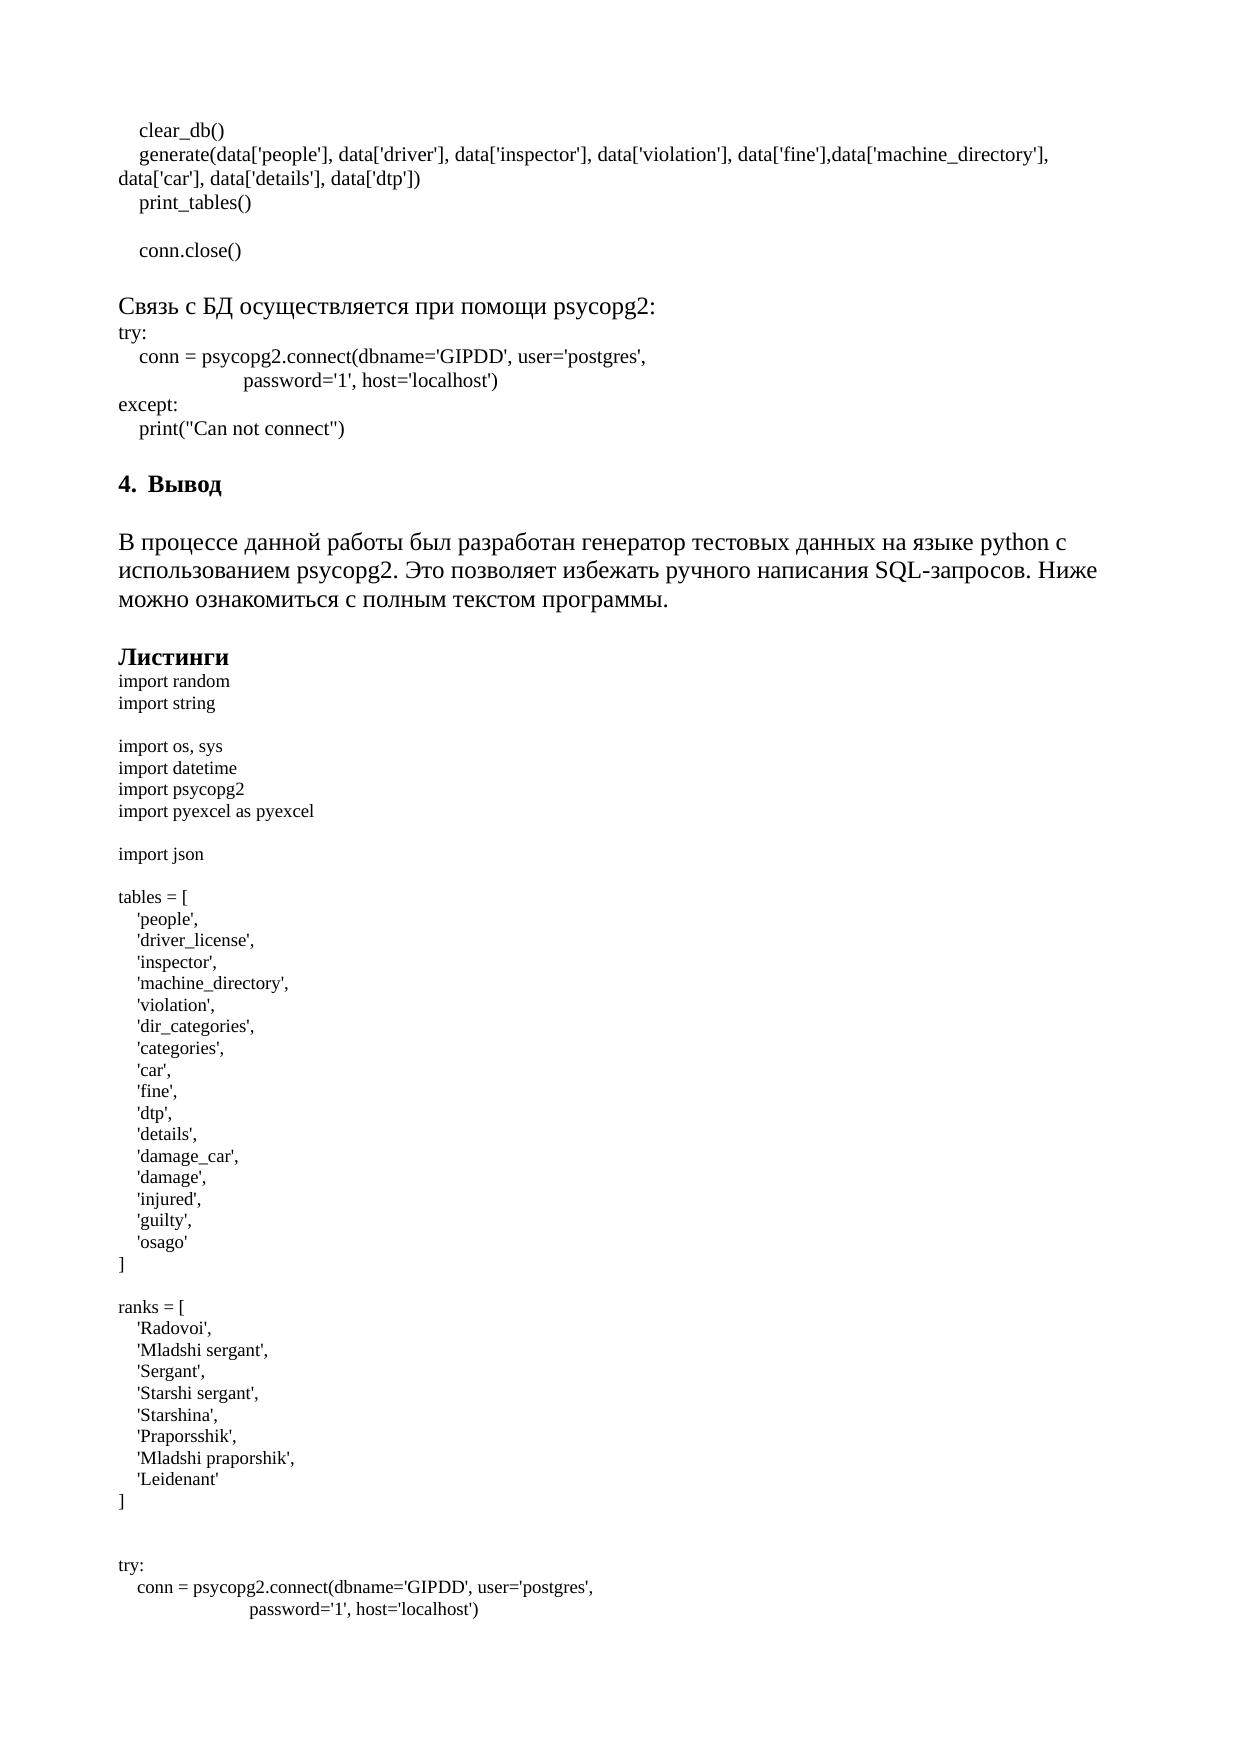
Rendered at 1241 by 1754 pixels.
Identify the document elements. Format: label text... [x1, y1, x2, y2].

text 'fine', [118, 1080, 1122, 1102]
text password='1', host='localhost') [118, 368, 1122, 392]
text 'osago' [118, 1231, 1122, 1252]
text Листинги [118, 642, 1122, 670]
text 'machine_directory', [118, 972, 1122, 994]
text generate(data['people'], data['driver'], data['inspector'], data['violation'], data['fine'],data['machine_directory'], data['car'], data['details'], data['dtp']) [118, 142, 1122, 190]
text 'Starshi sergant', [118, 1382, 1122, 1403]
text print("Can not connect") [118, 416, 1122, 440]
text ranks = [ [118, 1296, 1122, 1317]
text ] [118, 1252, 1122, 1274]
text import string [118, 692, 1122, 713]
text import psycopg2 [118, 778, 1122, 800]
text 'categories', [118, 1037, 1122, 1058]
text import pyexcel as pyexcel [118, 800, 1122, 821]
text import random [118, 670, 1122, 692]
text 'Sergant', [118, 1360, 1122, 1382]
text 'car', [118, 1058, 1122, 1080]
text 'damage_car', [118, 1145, 1122, 1166]
text password='1', host='localhost') [118, 1597, 1122, 1619]
text 4. Вывод [118, 469, 1122, 498]
text try: [118, 1554, 1122, 1576]
text 'guilty', [118, 1209, 1122, 1231]
text import datetime [118, 757, 1122, 778]
text 'inspector', [118, 951, 1122, 972]
text 'Radovoi', [118, 1317, 1122, 1339]
text 'Mladshi sergant', [118, 1339, 1122, 1360]
text print_tables() [118, 190, 1122, 214]
text 'details', [118, 1123, 1122, 1145]
text clear_db() [118, 118, 1122, 142]
text 'Mladshi praporshik', [118, 1447, 1122, 1468]
text 'driver_license', [118, 929, 1122, 951]
text Связь с БД осуществляется при помощи psycopg2: [118, 291, 1122, 320]
text 'damage', [118, 1166, 1122, 1188]
text 'violation', [118, 994, 1122, 1015]
text conn = psycopg2.connect(dbname='GIPDD', user='postgres', [118, 1576, 1122, 1597]
text В процессе данной работы был разработан генератор тестовых данных на языке python с использованием psycopg2. Это позволяет избежать ручного написания SQL-запросов. Ниже можно ознакомиться с полным текстом программы. [118, 527, 1122, 613]
text import os, sys [118, 735, 1122, 757]
text try: [118, 320, 1122, 344]
text 'people', [118, 907, 1122, 929]
text 'Starshina', [118, 1403, 1122, 1425]
text except: [118, 392, 1122, 416]
text 'injured', [118, 1188, 1122, 1209]
text 'dtp', [118, 1102, 1122, 1123]
text 'dir_categories', [118, 1015, 1122, 1037]
text conn.close() [118, 238, 1122, 262]
text import json [118, 843, 1122, 864]
text 'Leidenant' [118, 1468, 1122, 1490]
text conn = psycopg2.connect(dbname='GIPDD', user='postgres', [118, 344, 1122, 368]
text ] [118, 1490, 1122, 1511]
text 'Praporsshik', [118, 1425, 1122, 1447]
text tables = [ [118, 886, 1122, 907]
